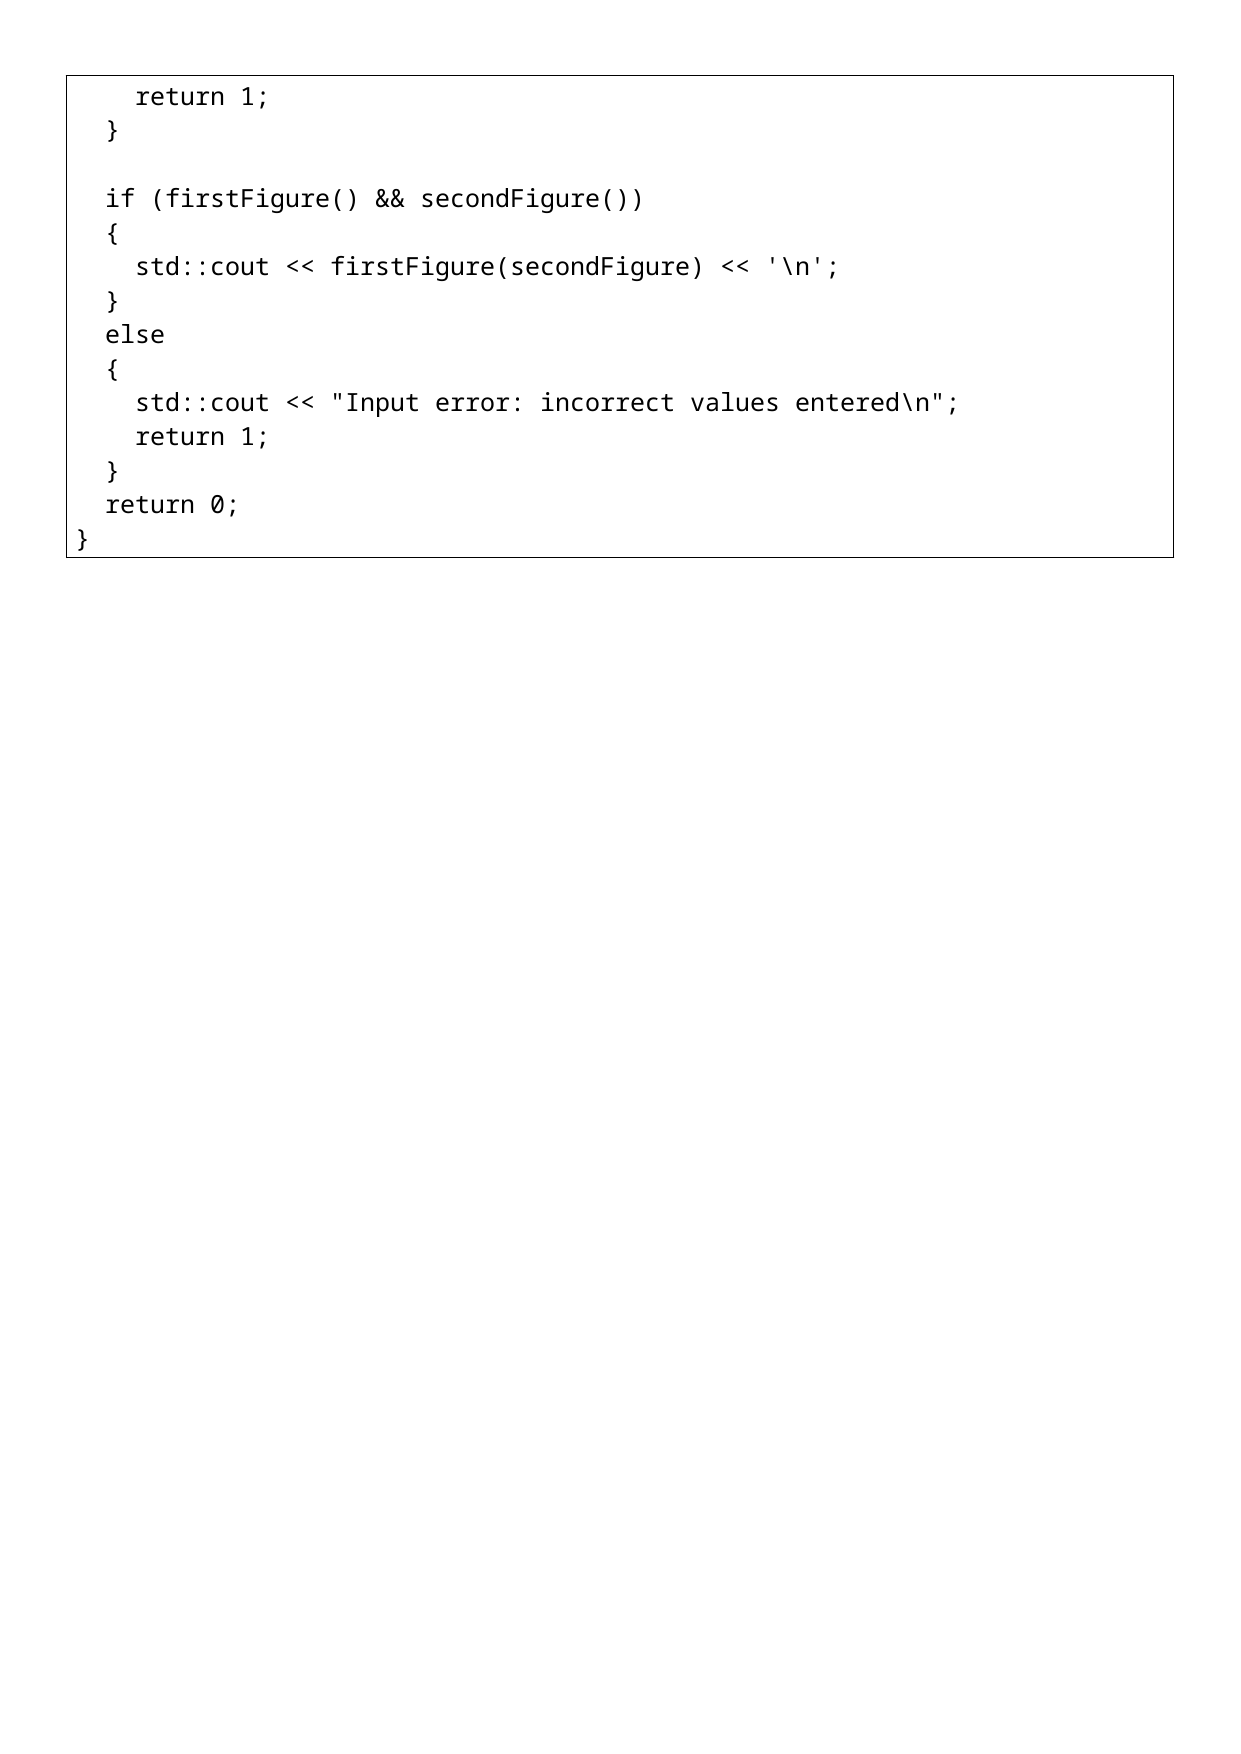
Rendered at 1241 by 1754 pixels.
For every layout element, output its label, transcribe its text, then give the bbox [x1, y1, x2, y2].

text } [67, 518, 1173, 557]
text } [75, 282, 1165, 317]
text return 1; [75, 419, 1165, 453]
text std::cout << "Input error: incorrect values ​​entered\n"; [75, 385, 1165, 419]
text } [75, 453, 1165, 487]
text { [75, 214, 1165, 248]
text else [75, 317, 1165, 351]
text return 1; [67, 76, 1173, 112]
text std::cout << firstFigure(secondFigure) << '\n'; [75, 248, 1165, 282]
text return 0; [75, 487, 1165, 518]
text if (firstFigure() && secondFigure()) [75, 180, 1165, 214]
text { [75, 351, 1165, 385]
text } [75, 112, 1165, 146]
